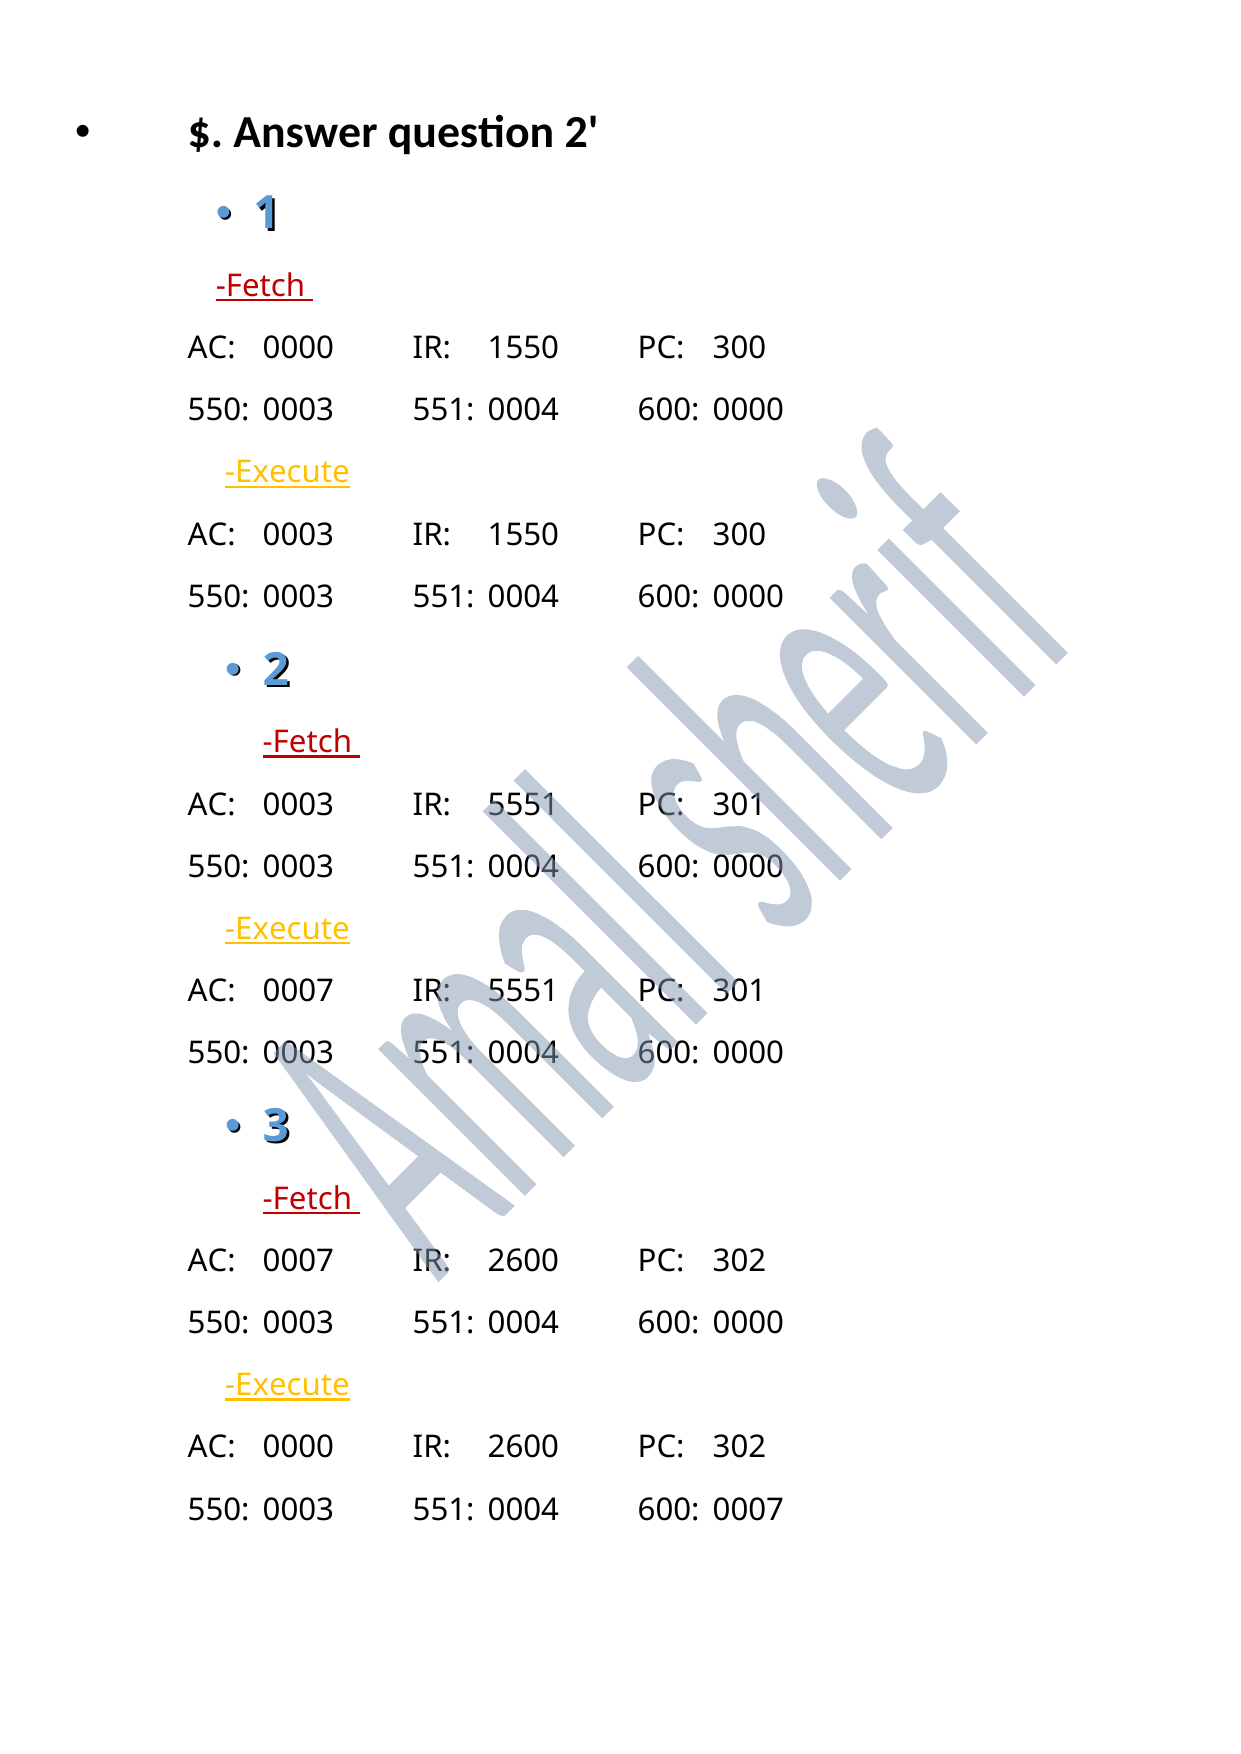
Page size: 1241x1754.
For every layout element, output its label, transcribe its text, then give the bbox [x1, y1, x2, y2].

text -Fetch [262, 1176, 391, 1218]
text [886, 449, 1125, 492]
text 550: 0003 551: 0004 600: 0000 [540, 844, 617, 886]
list [359, 1092, 483, 1155]
text [602, 906, 679, 948]
text 550: 0003 551: 0004 600: 0000 [592, 1030, 637, 1058]
text AC: 0003 IR: 5551 PC: 301 [765, 781, 865, 824]
text -Execute [225, 906, 618, 948]
text 550: 0003 551: 0004 600: 0000 [187, 1300, 1125, 1343]
text AC: 0000 IR: 1550 PC: 300 [187, 325, 1125, 368]
text [990, 574, 1125, 616]
text 550: 0003 551: 0004 600: 0000 [777, 844, 1125, 886]
text [737, 721, 803, 762]
text -Execute [225, 1362, 1125, 1405]
list [523, 1092, 1125, 1155]
list [802, 651, 862, 698]
text 550: 0003 551: 0004 600: 0007 [187, 1487, 1125, 1529]
list [446, 1092, 560, 1155]
list 1 [216, 179, 1125, 242]
list 2 [225, 636, 795, 698]
text 550: 0003 551: 0004 600: 0000 [538, 1030, 610, 1073]
list 3 [225, 1092, 346, 1155]
text AC: 0007 IR: 2600 PC: 302 [187, 1238, 436, 1281]
text AC: 0007 IR: 5551 PC: 301 [589, 989, 623, 1011]
text 550: 0003 551: 0004 600: 0000 [187, 844, 556, 886]
text [406, 1176, 1125, 1218]
text 550: 0003 551: 0004 600: 0000 [187, 574, 865, 616]
list [831, 636, 928, 698]
text AC: 0003 IR: 5551 PC: 301 [674, 781, 782, 824]
text [784, 719, 854, 762]
text AC: 0003 IR: 5551 PC: 301 [847, 781, 1125, 824]
list $. Answer question 2' [75, 103, 1125, 159]
text AC: 0003 IR: 5551 PC: 301 [538, 781, 671, 824]
text AC: 0007 IR: 2600 PC: 302 [428, 1238, 1125, 1281]
text 550: 0003 551: 0004 600: 0000 [465, 1030, 555, 1073]
text [877, 574, 942, 616]
text 550: 0003 551: 0004 600: 0000 [601, 844, 789, 886]
text AC: 0000 IR: 2600 PC: 302 [187, 1424, 1125, 1467]
text 550: 0003 551: 0004 600: 0000 [421, 1039, 478, 1073]
text [703, 719, 722, 738]
list [321, 1092, 415, 1155]
text 550: 0003 551: 0004 600: 0000 [650, 1030, 1125, 1073]
text [845, 719, 1125, 762]
text 550: 0003 551: 0004 600: 0000 [187, 1030, 407, 1073]
text AC: 0007 IR: 5551 PC: 301 [605, 968, 681, 1011]
text -Execute [225, 449, 884, 492]
text AC: 0007 IR: 5551 PC: 301 [187, 968, 583, 1011]
text [944, 512, 1125, 554]
list [893, 636, 1125, 698]
text AC: 0003 IR: 5551 PC: 301 [187, 781, 555, 824]
text [926, 574, 1006, 616]
text 550: 0003 551: 0004 600: 0000 [187, 387, 1125, 430]
text -Fetch [262, 719, 720, 762]
text AC: 0007 IR: 5551 PC: 301 [664, 968, 1125, 1011]
text AC: 0003 IR: 1550 PC: 300 [187, 512, 944, 554]
text [664, 906, 1125, 948]
text -Fetch [216, 263, 1125, 305]
